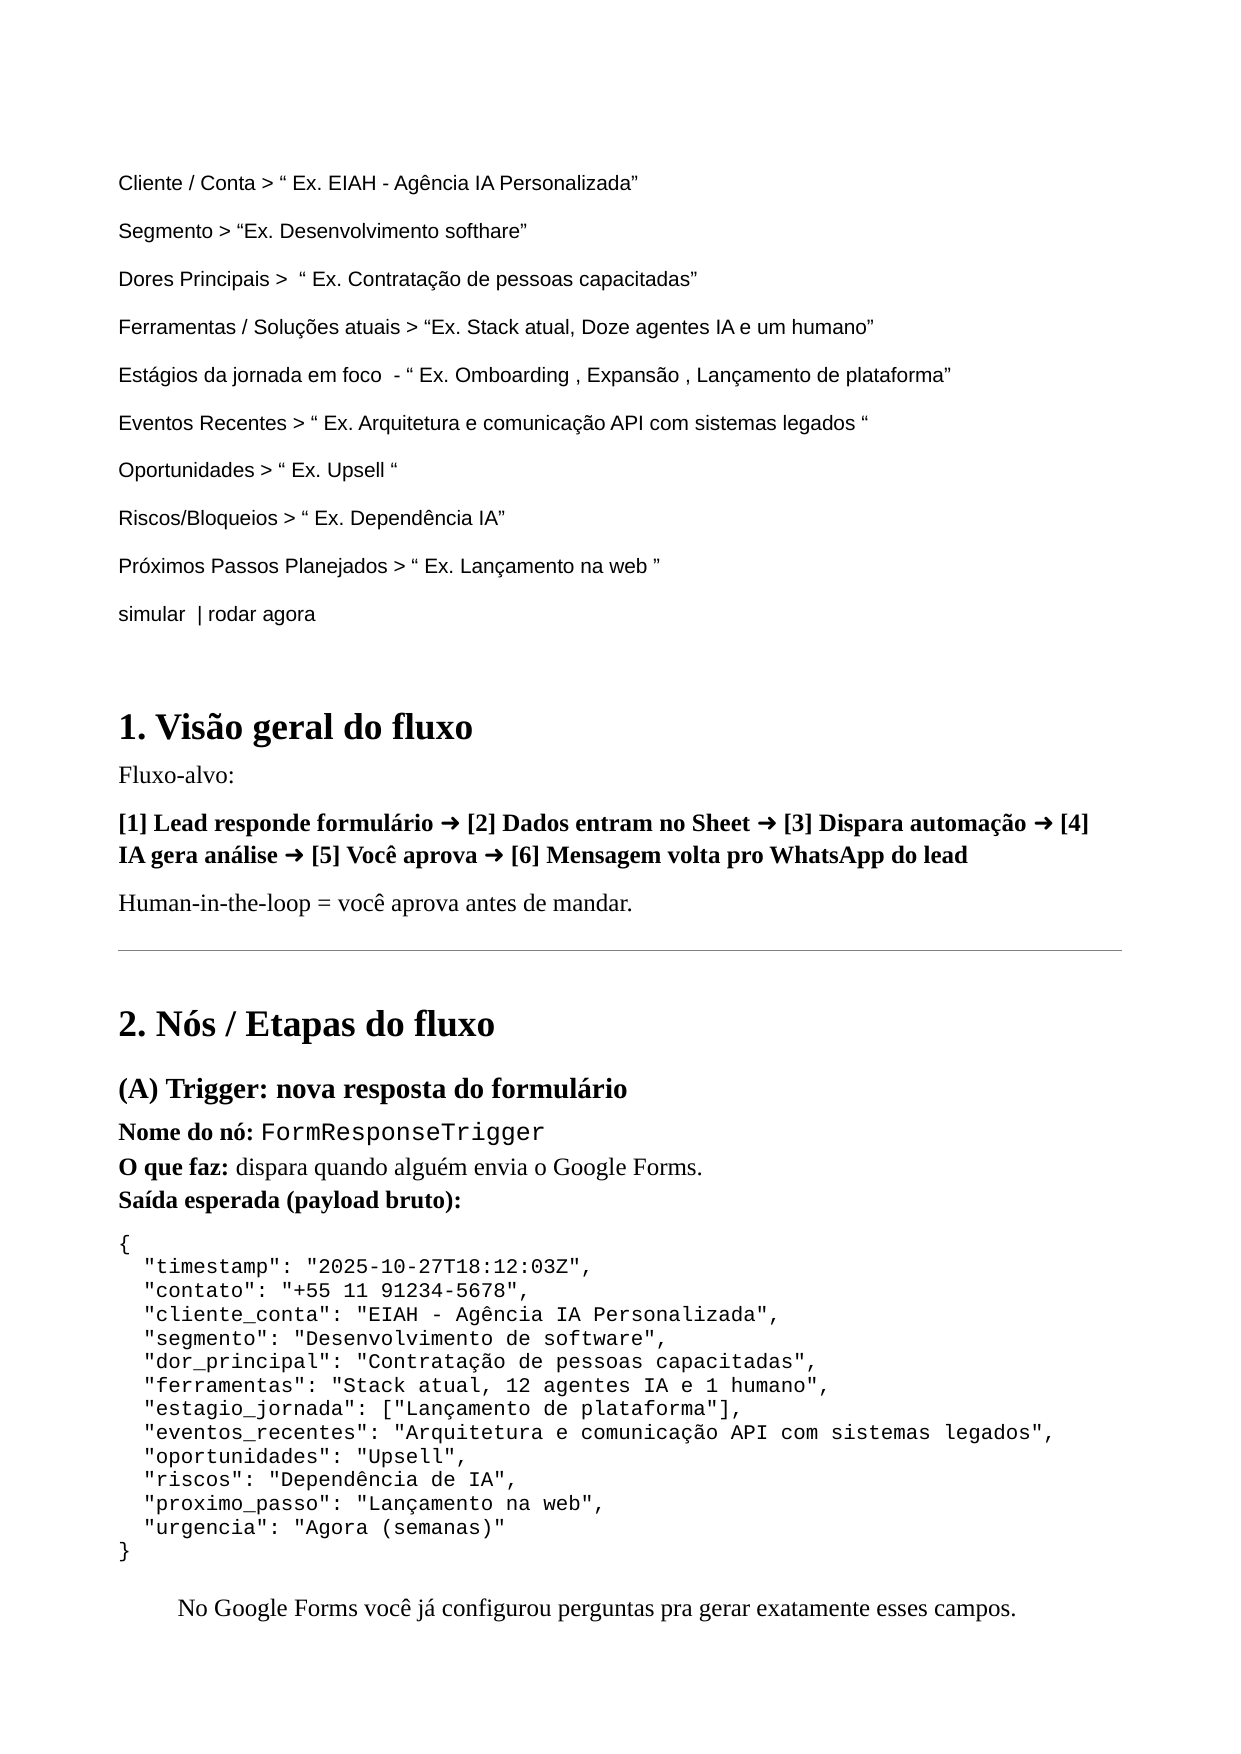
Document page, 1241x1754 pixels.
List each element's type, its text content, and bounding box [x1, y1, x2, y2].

text "segmento": "Desenvolvimento de software", [118, 1327, 1122, 1351]
text "eventos_recentes": "Arquitetura e comunicação API com sistemas legados", [118, 1422, 1122, 1446]
text "estagio_jornada": ["Lançamento de plataforma"], [118, 1398, 1122, 1422]
text Fluxo-alvo: [118, 760, 1122, 789]
text "oportunidades": "Upsell", [118, 1446, 1122, 1469]
text Próximos Passos Planejados > “ Ex. Lançamento na web ” [118, 554, 1122, 578]
subtitle (A) Trigger: nova resposta do formulário [118, 1071, 1122, 1105]
text "proximo_passo": "Lançamento na web", [118, 1493, 1122, 1517]
text "riscos": "Dependência de IA", [118, 1469, 1122, 1493]
text "timestamp": "2025-10-27T18:12:03Z", [118, 1257, 1122, 1280]
text Human-in-the-loop = você aprova antes de mandar. [118, 888, 1122, 917]
text Cliente / Conta > “ Ex. EIAH - Agência IA Personalizada” [118, 171, 1122, 195]
text Segmento > “Ex. Desenvolvimento softhare” [118, 219, 1122, 243]
text "urgencia": "Agora (semanas)" [118, 1517, 1122, 1540]
subtitle 2. Nós / Etapas do fluxo [118, 1001, 1122, 1044]
text [1] Lead responde formulário ➜ [2] Dados entram no Sheet ➜ [3] Dispara automação ➜ [4] IA gera análise ➜ [5] Você aprova ➜ [6] Mensagem volta pro WhatsApp do lead [118, 808, 1122, 869]
text Nome do nó: FormResponseTrigger O que faz: dispara quando alguém envia o Google Forms. Saída esperada (payload bruto): [118, 1117, 1122, 1214]
text Riscos/Bloqueios > “ Ex. Dependência IA” [118, 506, 1122, 530]
text "ferramentas": "Stack atual, 12 agentes IA e 1 humano", [118, 1375, 1122, 1398]
text { [118, 1233, 1122, 1257]
text "cliente_conta": "EIAH - Agência IA Personalizada", [118, 1304, 1122, 1327]
text Estágios da jornada em foco - “ Ex. Omboarding , Expansão , Lançamento de plataforma” [118, 362, 1122, 386]
text Dores Principais > “ Ex. Contratação de pessoas capacitadas” [118, 267, 1122, 291]
text "dor_principal": "Contratação de pessoas capacitadas", [118, 1351, 1122, 1375]
text "contato": "+55 11 91234-5678", [118, 1280, 1122, 1304]
text No Google Forms você já configurou perguntas pra gerar exatamente esses campos. [177, 1593, 1063, 1622]
text Eventos Recentes > “ Ex. Arquitetura e comunicação API com sistemas legados “ [118, 410, 1122, 434]
text Oportunidades > “ Ex. Upsell “ [118, 458, 1122, 482]
text Ferramentas / Soluções atuais > “Ex. Stack atual, Doze agentes IA e um humano” [118, 314, 1122, 338]
text } [118, 1540, 1122, 1564]
text simular | rodar agora [118, 602, 1122, 626]
subtitle 1. Visão geral do fluxo [118, 704, 1122, 747]
